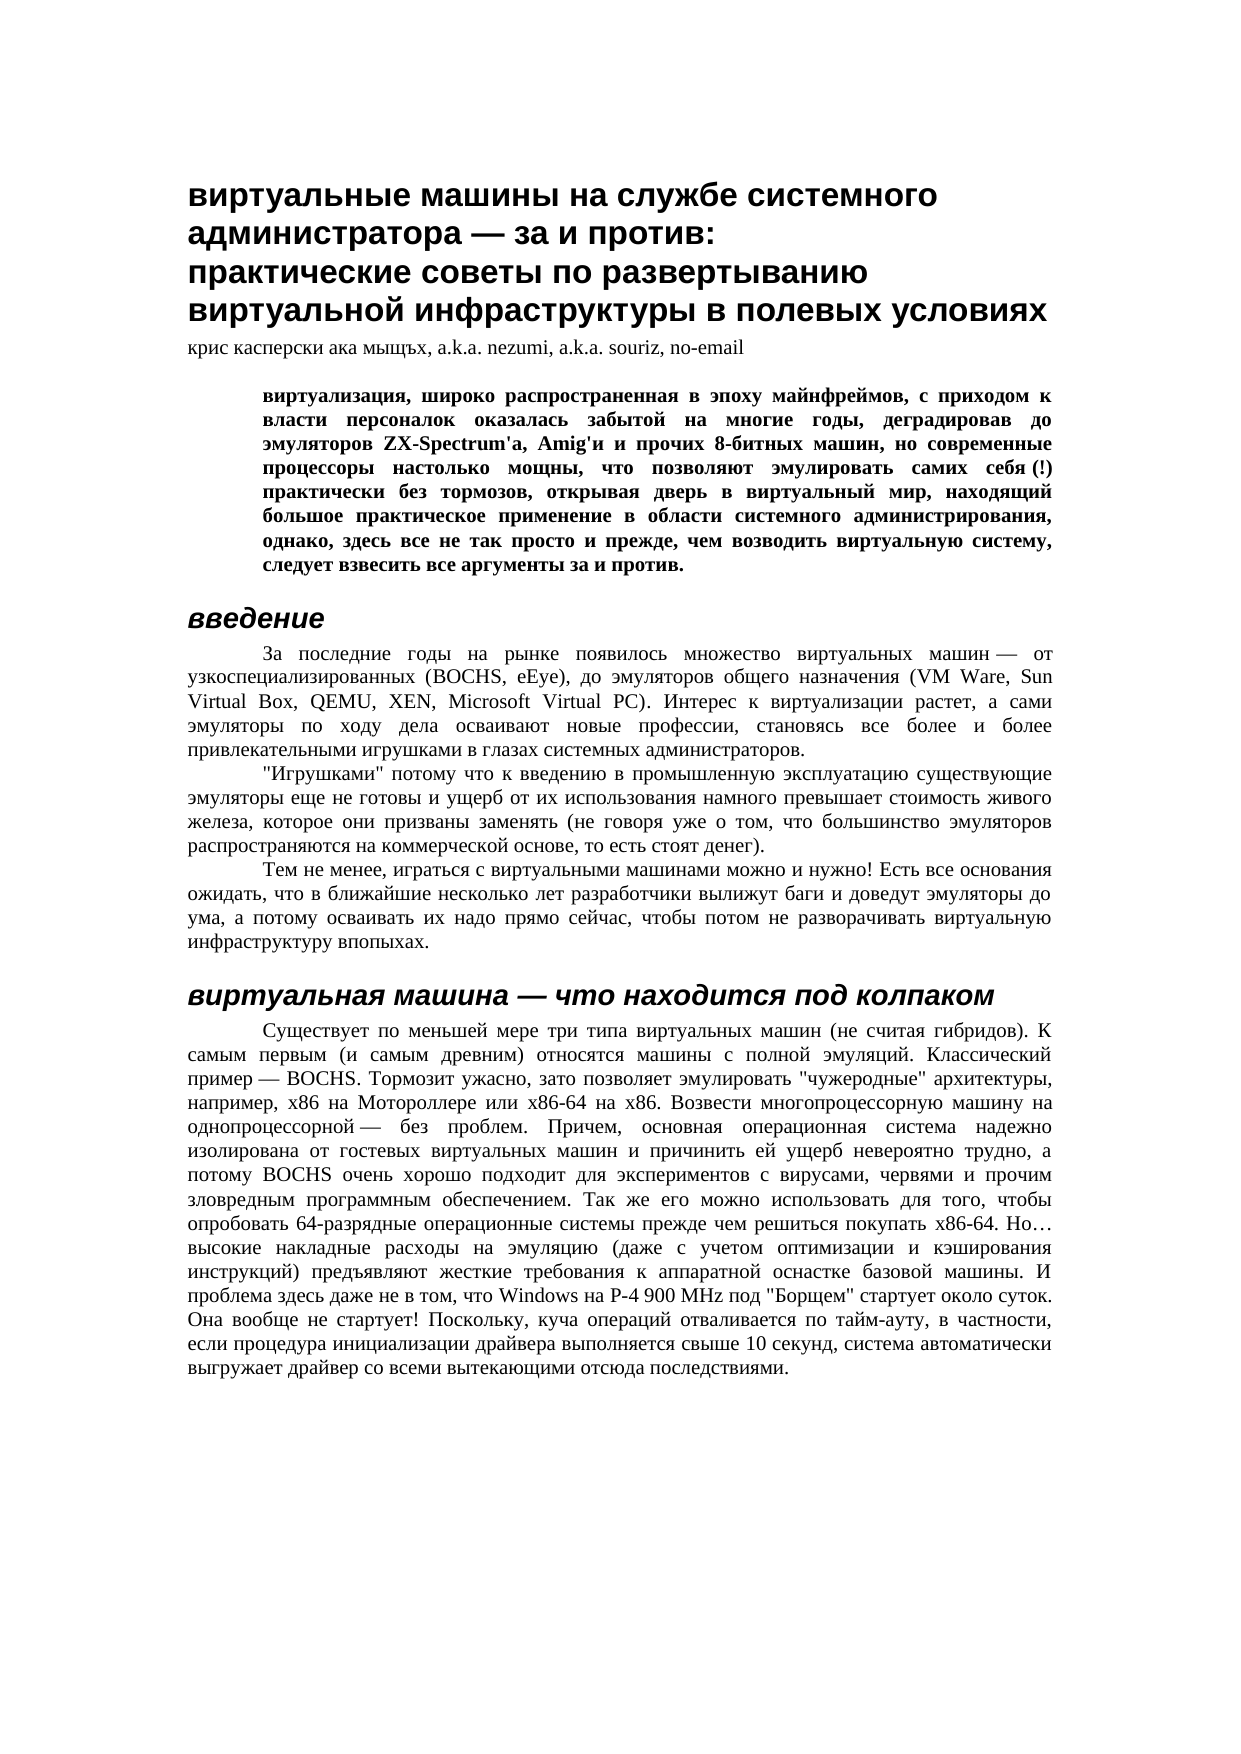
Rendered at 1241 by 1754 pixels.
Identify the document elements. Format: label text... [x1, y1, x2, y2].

text виртуализация, широко распространенная в эпоху майнфреймов, с приходом к власти персоналок оказалась забытой на многие годы, деградировав до эмуляторов ZX-Spectrum'а, Amig'и и прочих 8-битных машин, но современные процессоры настолько мощны, что позволяют эмулировать самих себя (!) практически без тормозов, открывая дверь в виртуальный мир, находящий большое практическое применение в области системного администрирования, однако, здесь все не так просто и прежде, чем возводить виртуальную систему, следует взвесить все аргументы за и против. [262, 383, 1053, 576]
text Тем не менее, играться с виртуальными машинами можно и нужно! Есть все основания ожидать, что в ближайшие несколько лет разработчики вылижут баги и доведут эмуляторы до ума, а потому осваивать их надо прямо сейчас, чтобы потом не разворачивать виртуальную инфраструктуру впопыхах. [187, 857, 1053, 953]
text Существует по меньшей мере три типа виртуальных машин (не считая гибридов). К самым первым (и самым древним) относятся машины с полной эмуляций. Классический пример — BOCHS. Тормозит ужасно, зато позволяет эмулировать "чужеродные" архитектуры, например, x86 на Мотороллере или x86-64 на x86. Возвести многопроцессорную машину на однопроцессорной — без проблем. Причем, основная операционная система надежно изолирована от гостевых виртуальных машин и причинить ей ущерб невероятно трудно, а потому BOCHS очень хорошо подходит для экспериментов с вирусами, червями и прочим зловредным программным обеспечением. Так же его можно использовать для того, чтобы опробовать 64-разрядные операционные системы прежде чем решиться покупать x86-64. Но… высокие накладные расходы на эмуляцию (даже с учетом оптимизации и кэширования инструкций) предъявляют жесткие требования к аппаратной оснастке базовой машины. И проблема здесь даже не в том, что Windows на P-4 900 MHz под "Борщем" стартует около суток. Она вообще не стартует! Поскольку, куча операций отваливается по тайм-ауту, в частности, если процедура инициализации драйвера выполняется свыше 10 секунд, система автоматически выгружает драйвер со всеми вытекающими отсюда последствиями. [187, 1018, 1053, 1379]
text крис касперски ака мыщъх, a.k.a. nezumi, a.k.a. souriz, no-email [187, 335, 1053, 359]
subtitle введение [187, 601, 1053, 634]
subtitle виртуальная машина — что находится под колпаком [187, 978, 1053, 1012]
text "Игрушками" потому что к введению в промышленную эксплуатацию существующие эмуляторы еще не готовы и ущерб от их использования намного превышает стоимость живого железа, которое они призваны заменять (не говоря уже о том, что большинство эмуляторов распространяются на коммерческой основе, то есть стоят денег). [187, 761, 1053, 857]
subtitle виртуальные машины на службе системного администратора — за и против: практические советы по развертыванию виртуальной инфраструктуры в полевых условиях [187, 175, 1053, 329]
text За последние годы на рынке появилось множество виртуальных машин — от узкоспециализированных (BOCHS, eEye), до эмуляторов общего назначения (VM Ware, Sun Virtual Box, QEMU, XEN, Microsoft Virtual PC). Интерес к виртуализации растет, а сами эмуляторы по ходу дела осваивают новые профессии, становясь все более и более привлекательными игрушками в глазах системных администраторов. [187, 640, 1053, 761]
